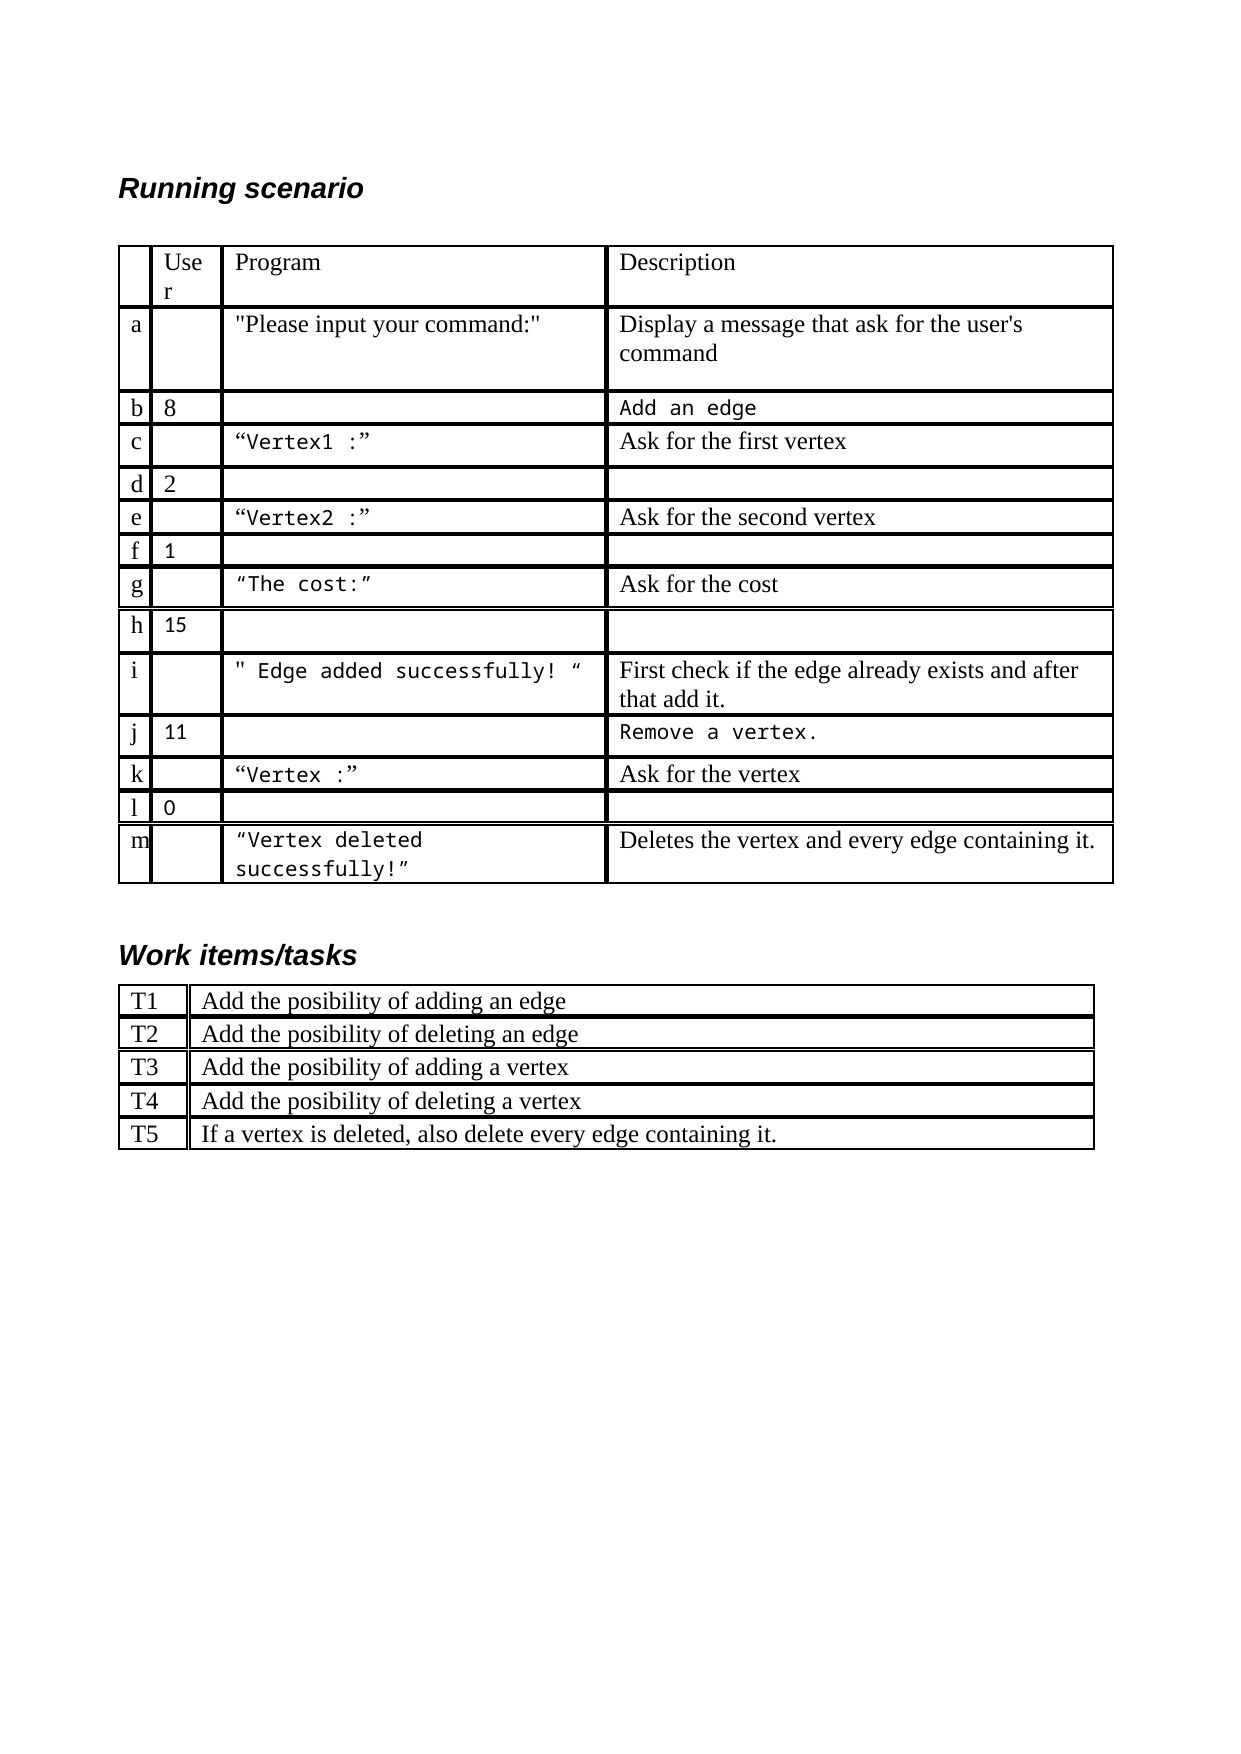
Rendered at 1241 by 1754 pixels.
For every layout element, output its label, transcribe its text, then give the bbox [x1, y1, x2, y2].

table_cell 2 [153, 469, 220, 498]
table_cell [224, 717, 604, 755]
table_header Add the posibility of adding an edge [191, 986, 1093, 1014]
table_cell Ask for the vertex [609, 759, 1112, 788]
table_cell [153, 309, 220, 389]
table_cell e [120, 502, 149, 532]
table_cell [153, 502, 220, 532]
table_cell "Please input your command:" [224, 309, 604, 389]
table_cell “Vertex :” [224, 759, 604, 788]
table_header T1 [120, 986, 186, 1014]
text Work items/tasks [118, 938, 1122, 971]
table_cell j [120, 717, 149, 755]
table_cell [153, 759, 220, 788]
table_cell Ask for the second vertex [609, 502, 1112, 532]
table_cell 1 [153, 536, 220, 564]
table_cell 15 [153, 611, 220, 651]
table_cell i [120, 655, 149, 713]
table_cell Ask for the cost [609, 569, 1112, 606]
table_cell [224, 611, 604, 651]
table_cell [609, 536, 1112, 564]
table_cell Remove a vertex. [609, 717, 1112, 755]
table_cell a [120, 309, 149, 389]
table_cell g [120, 569, 149, 606]
table_cell m [120, 826, 149, 882]
table_cell 8 [153, 393, 220, 422]
table_cell [224, 393, 604, 422]
table_cell [609, 793, 1112, 821]
table_header [120, 247, 149, 305]
table_cell [224, 536, 604, 564]
table_cell Add the posibility of deleting a vertex [191, 1086, 1093, 1115]
table_cell k [120, 759, 149, 788]
table_cell Ask for the first vertex [609, 426, 1112, 465]
table_cell l [120, 793, 149, 821]
table_cell b [120, 393, 149, 422]
table_cell 0 [153, 793, 220, 821]
table_cell h [120, 611, 149, 651]
table_header Description [609, 247, 1112, 305]
text Running scenario [118, 171, 1122, 205]
table_cell [153, 655, 220, 713]
table_cell T5 [120, 1119, 186, 1148]
table_cell [153, 826, 220, 882]
table_cell “Vertex deleted successfully!” [224, 826, 604, 882]
table_cell T3 [120, 1052, 186, 1082]
table_header User [153, 247, 220, 305]
table_cell f [120, 536, 149, 564]
table_cell Add the posibility of deleting an edge [191, 1019, 1093, 1047]
table_cell 11 [153, 717, 220, 755]
table_cell [609, 611, 1112, 651]
table_cell d [120, 469, 149, 498]
table_cell Add the posibility of adding a vertex [191, 1052, 1093, 1082]
table_cell Display a message that ask for the user's command [609, 309, 1112, 389]
table_cell [224, 469, 604, 498]
table_cell c [120, 426, 149, 465]
table_header Program [224, 247, 604, 305]
table_cell If a vertex is deleted, also delete every edge containing it. [191, 1119, 1093, 1148]
table_cell “Vertex1 :” [224, 426, 604, 465]
table_cell [153, 426, 220, 465]
table_cell Deletes the vertex and every edge containing it. [609, 826, 1112, 882]
table_cell [153, 569, 220, 606]
table_cell T4 [120, 1086, 186, 1115]
table_cell [224, 793, 604, 821]
table_cell “Vertex2 :” [224, 502, 604, 532]
table_cell Add an edge [609, 393, 1112, 422]
table_cell First check if the edge already exists and after that add it. [609, 655, 1112, 713]
table_cell " Edge added successfully! “ [224, 655, 604, 713]
table_cell [609, 469, 1112, 498]
table_cell “The cost:” [224, 569, 604, 606]
table_cell T2 [120, 1019, 186, 1047]
